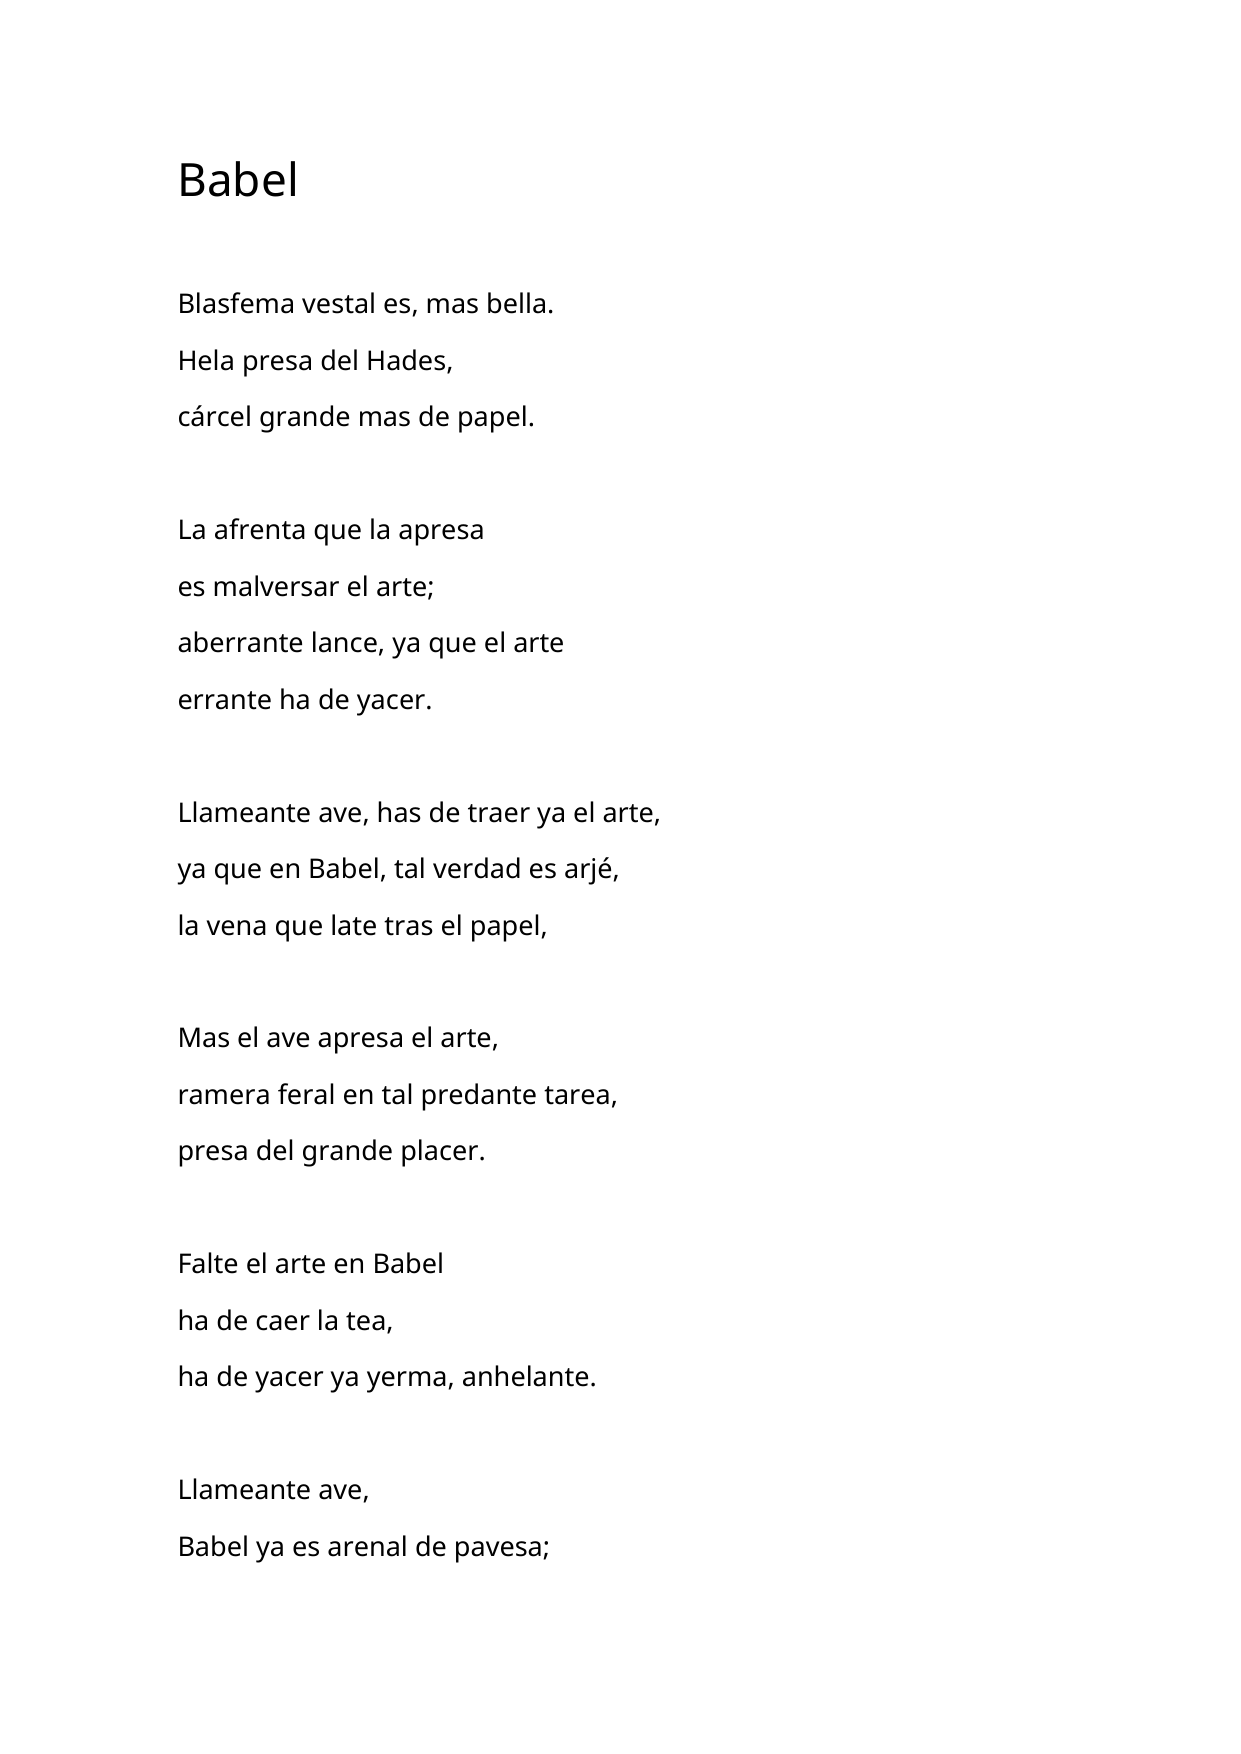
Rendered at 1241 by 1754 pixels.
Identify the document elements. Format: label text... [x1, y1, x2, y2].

text Babel ya es arenal de pavesa; [177, 1527, 1063, 1564]
text La afrenta que la apresa [177, 511, 1063, 548]
text presa del grande placer. [177, 1132, 1063, 1169]
text Babel [177, 148, 1063, 210]
text ya que en Babel, tal verdad es arjé, [177, 849, 1063, 886]
text errante ha de yacer. [177, 680, 1063, 717]
text ha de yacer ya yerma, anhelante. [177, 1358, 1063, 1394]
text Llameante ave, has de traer ya el arte, [177, 793, 1063, 830]
text cárcel grande mas de papel. [177, 398, 1063, 435]
text ramera feral en tal predante tarea, [177, 1075, 1063, 1112]
text es malversar el arte; [177, 567, 1063, 604]
text Mas el ave apresa el arte, [177, 1019, 1063, 1056]
text Blasfema vestal es, mas bella. [177, 285, 1063, 322]
text la vena que late tras el papel, [177, 906, 1063, 943]
text ha de caer la tea, [177, 1301, 1063, 1338]
text Falte el arte en Babel [177, 1245, 1063, 1282]
text aberrante lance, ya que el arte [177, 624, 1063, 661]
text Hela presa del Hades, [177, 341, 1063, 378]
text Llameante ave, [177, 1471, 1063, 1507]
